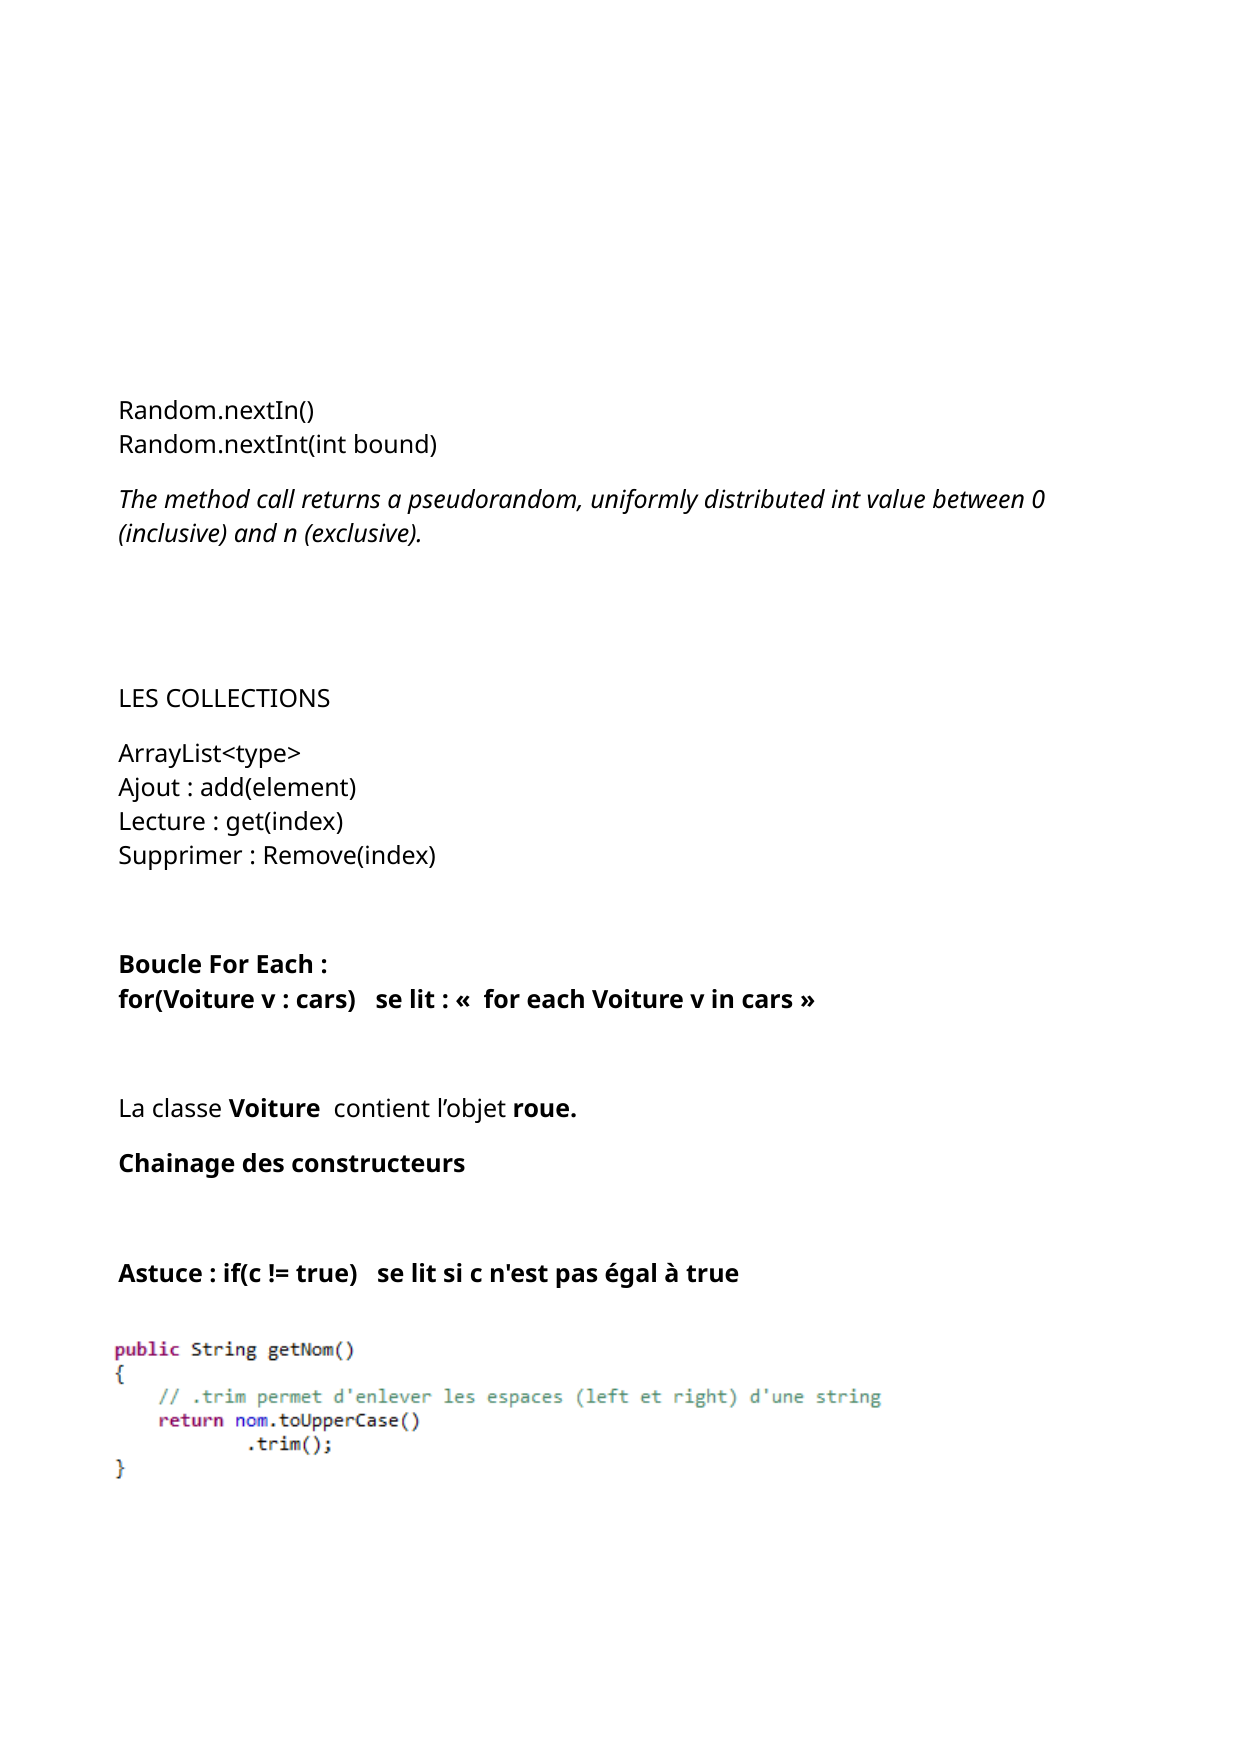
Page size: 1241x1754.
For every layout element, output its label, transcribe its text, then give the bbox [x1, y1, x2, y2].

text La classe Voiture contient l’objet roue. [118, 1091, 1122, 1125]
text Astuce : if(c != true) se lit si c n'est pas égal à true [118, 1256, 1122, 1290]
text Boucle For Each : for(Voiture v : cars) se lit : « for each Voiture v in cars » [118, 947, 1122, 1015]
picture [110, 1337, 886, 1485]
text Random.nextIn() Random.nextInt(int bound) [118, 393, 1122, 461]
text ArrayList<type> Ajout : add(element) Lecture : get(index) Supprimer : Remove(index) [118, 735, 1122, 871]
text Chainage des constructeurs [118, 1146, 1122, 1180]
text LES COLLECTIONS [118, 680, 1122, 714]
text The method call returns a pseudorandom, uniformly distributed int value between 0 (inclusive) and n (exclusive). [118, 482, 1122, 550]
